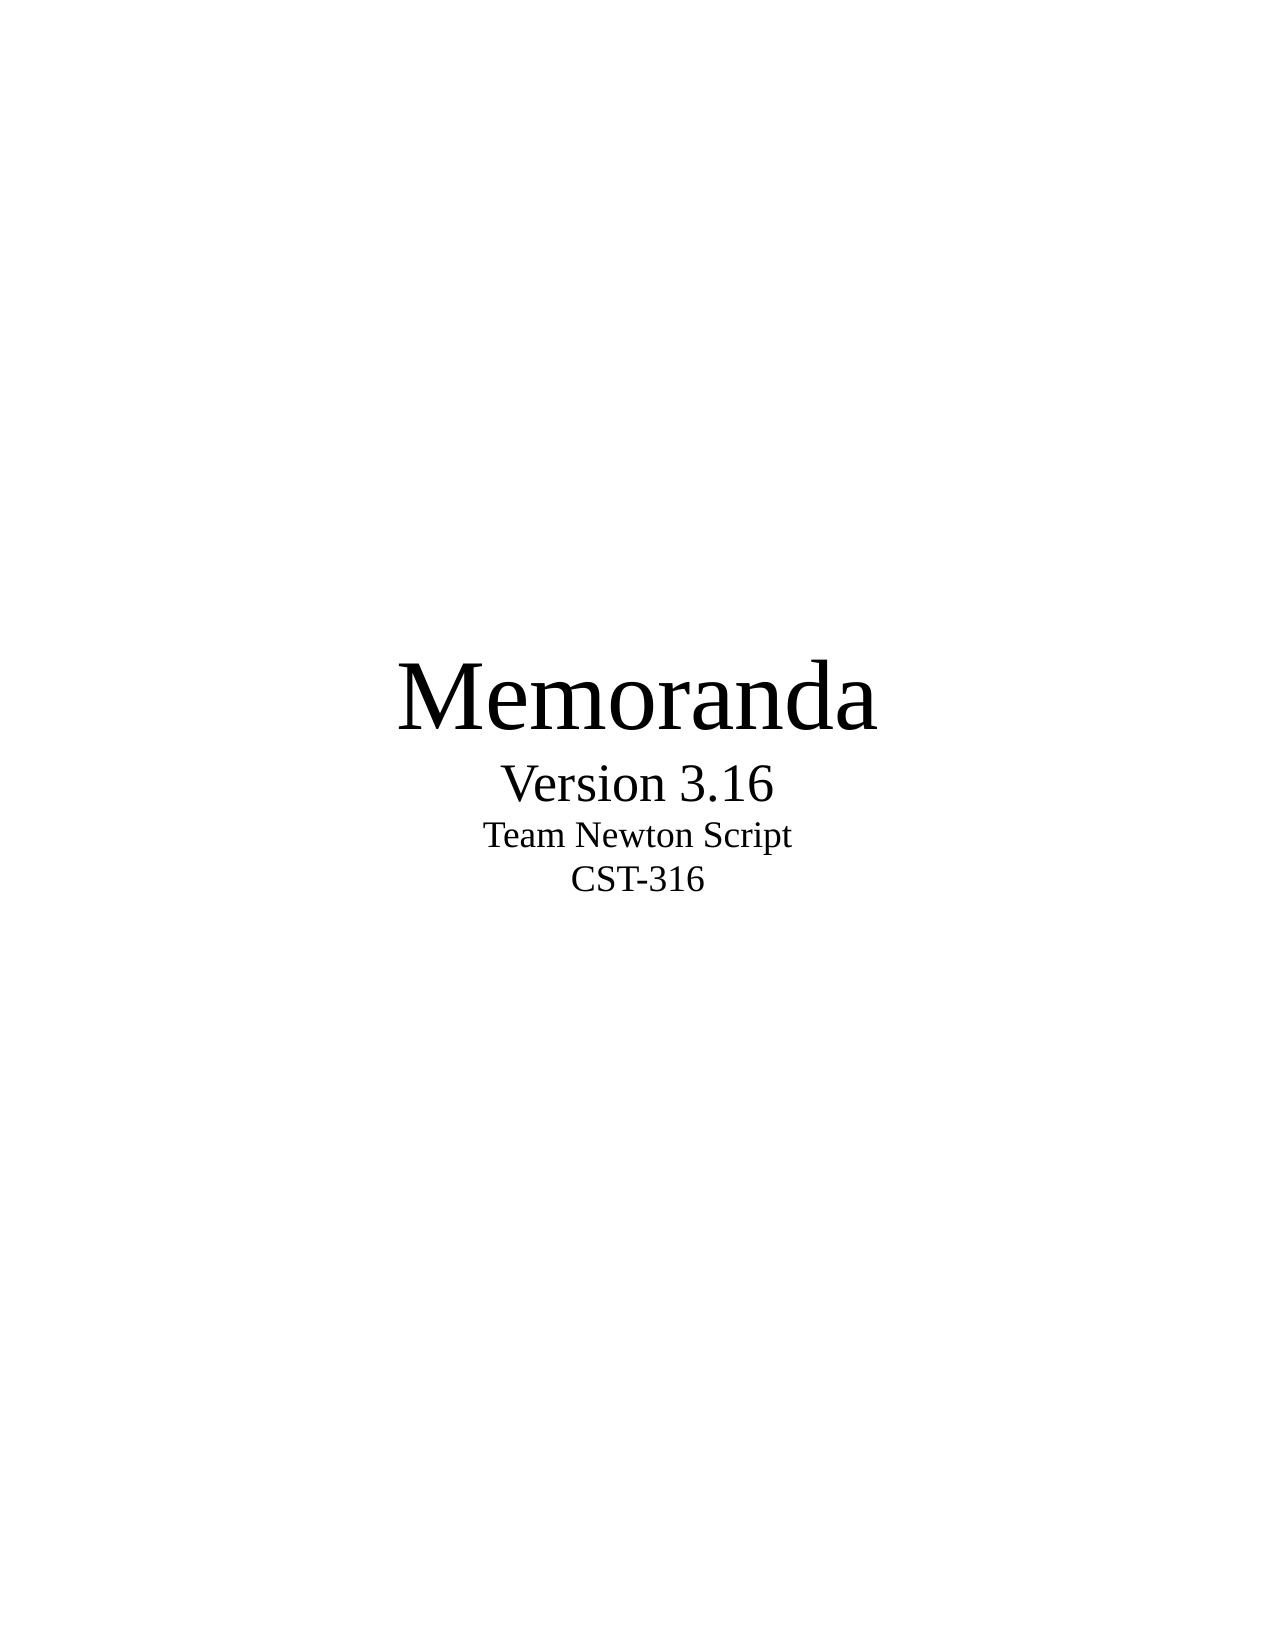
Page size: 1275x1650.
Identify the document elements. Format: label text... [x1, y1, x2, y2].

text CST-316 [118, 856, 1157, 899]
text Version 3.16 [118, 751, 1157, 813]
text Team Newton Script [118, 813, 1157, 856]
text Memoranda [118, 636, 1157, 751]
